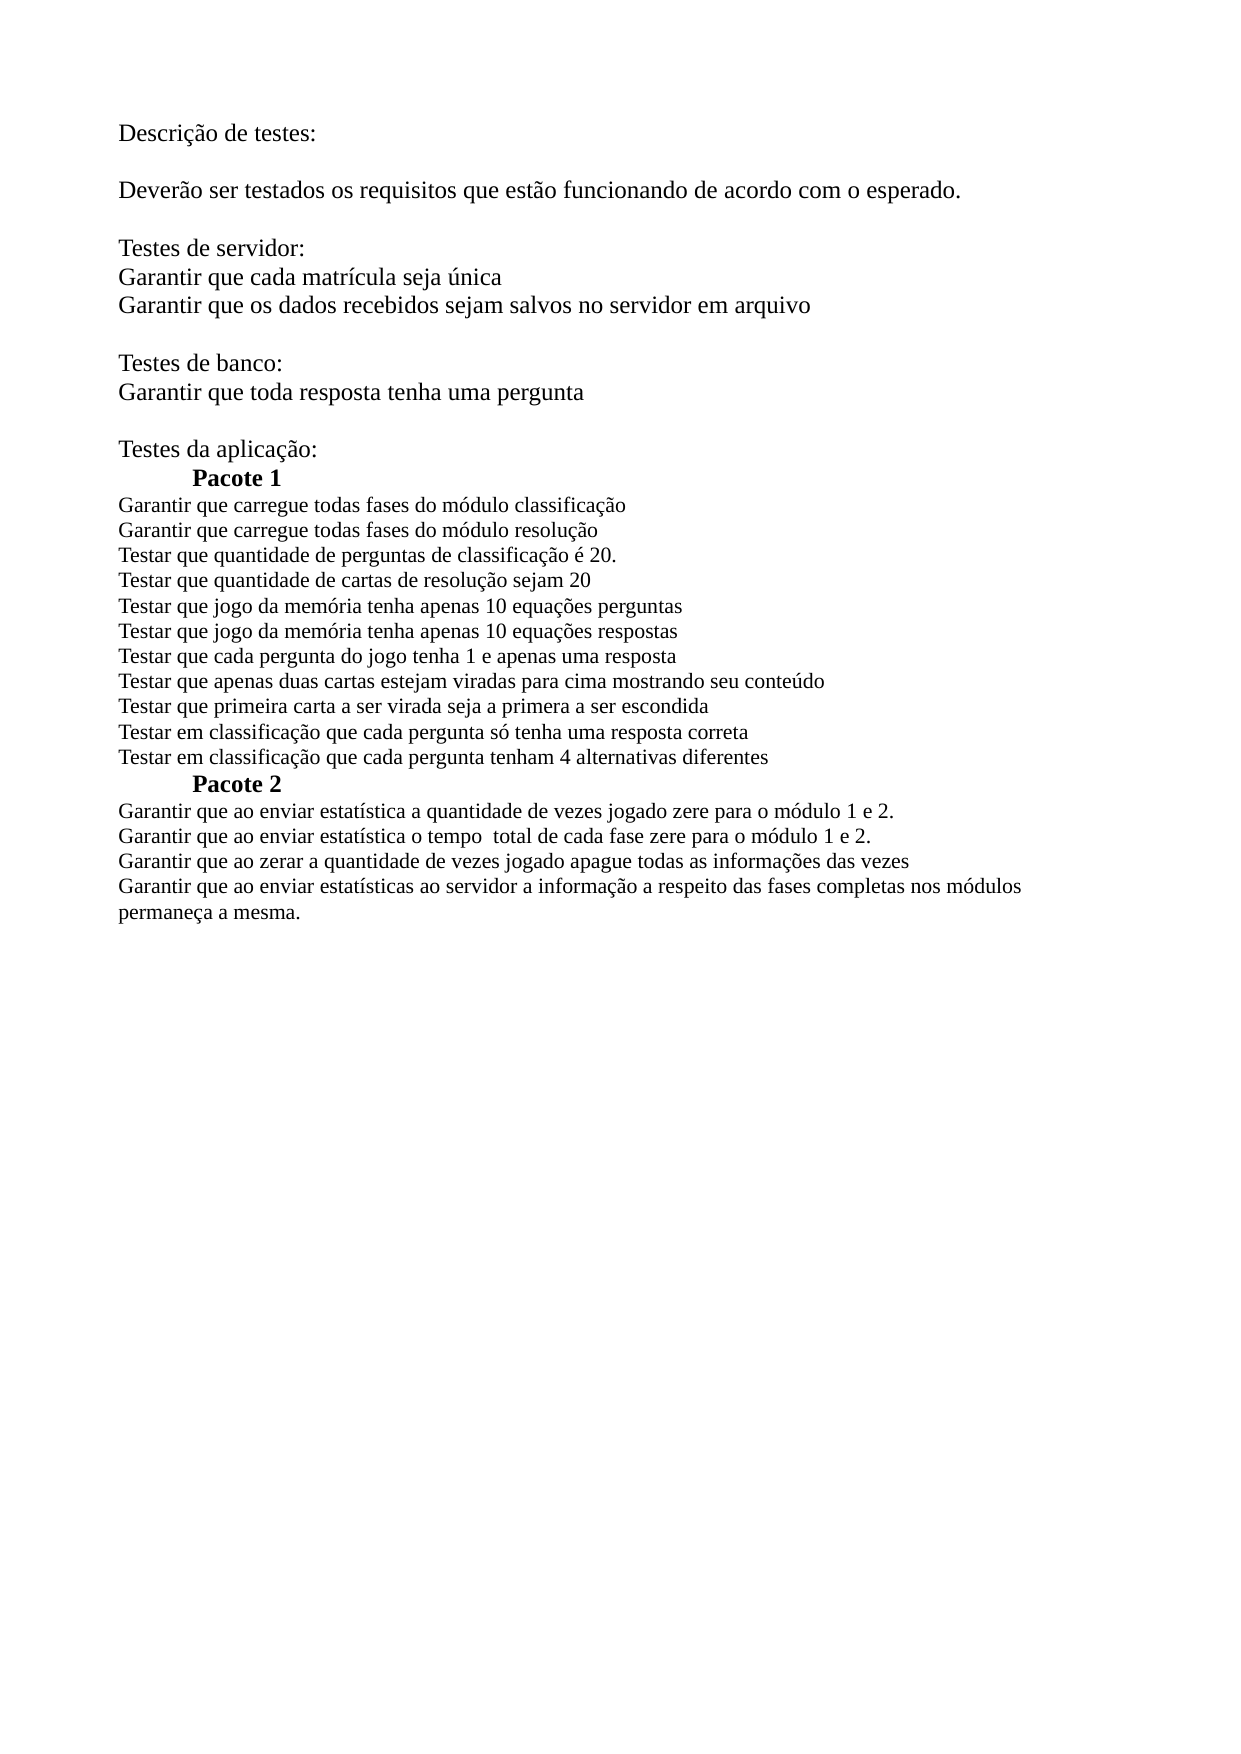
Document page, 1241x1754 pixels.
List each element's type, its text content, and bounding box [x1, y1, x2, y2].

text Testar em classificação que cada pergunta só tenha uma resposta correta [118, 719, 1122, 744]
text Garantir que carregue todas fases do módulo classificação [118, 492, 1122, 517]
text Garantir que os dados recebidos sejam salvos no servidor em arquivo [118, 291, 1122, 319]
text Garantir que ao enviar estatística o tempo total de cada fase zere para o módulo 1 e 2. [118, 823, 1122, 848]
text Testar que primeira carta a ser virada seja a primera a ser escondida [118, 693, 1122, 719]
text Garantir que ao zerar a quantidade de vezes jogado apague todas as informações das vezes [118, 848, 1122, 873]
text Garantir que cada matrícula seja única [118, 262, 1122, 291]
text Pacote 1 [118, 463, 1122, 492]
text Testar que quantidade de perguntas de classificação é 20. [118, 542, 1122, 567]
text Testar que cada pergunta do jogo tenha 1 e apenas uma resposta [118, 643, 1122, 668]
text Testes de servidor: [118, 233, 1122, 262]
text Testar que quantidade de cartas de resolução sejam 20 [118, 567, 1122, 593]
text Testar em classificação que cada pergunta tenham 4 alternativas diferentes [118, 744, 1122, 769]
text Deverão ser testados os requisitos que estão funcionando de acordo com o esperado. [118, 176, 1122, 204]
text Testes da aplicação: [118, 434, 1122, 463]
text Descrição de testes: [118, 118, 1122, 147]
text Garantir que toda resposta tenha uma pergunta [118, 377, 1122, 406]
text Testar que apenas duas cartas estejam viradas para cima mostrando seu conteúdo [118, 668, 1122, 693]
text Testar que jogo da memória tenha apenas 10 equações respostas [118, 618, 1122, 643]
text Testes de banco: [118, 348, 1122, 377]
text Garantir que ao enviar estatísticas ao servidor a informação a respeito das fases completas nos módulos permaneça a mesma. [118, 873, 1122, 924]
text Testar que jogo da memória tenha apenas 10 equações perguntas [118, 593, 1122, 618]
text Pacote 2 [118, 769, 1122, 798]
text Garantir que carregue todas fases do módulo resolução [118, 517, 1122, 542]
text Garantir que ao enviar estatística a quantidade de vezes jogado zere para o módulo 1 e 2. [118, 798, 1122, 823]
